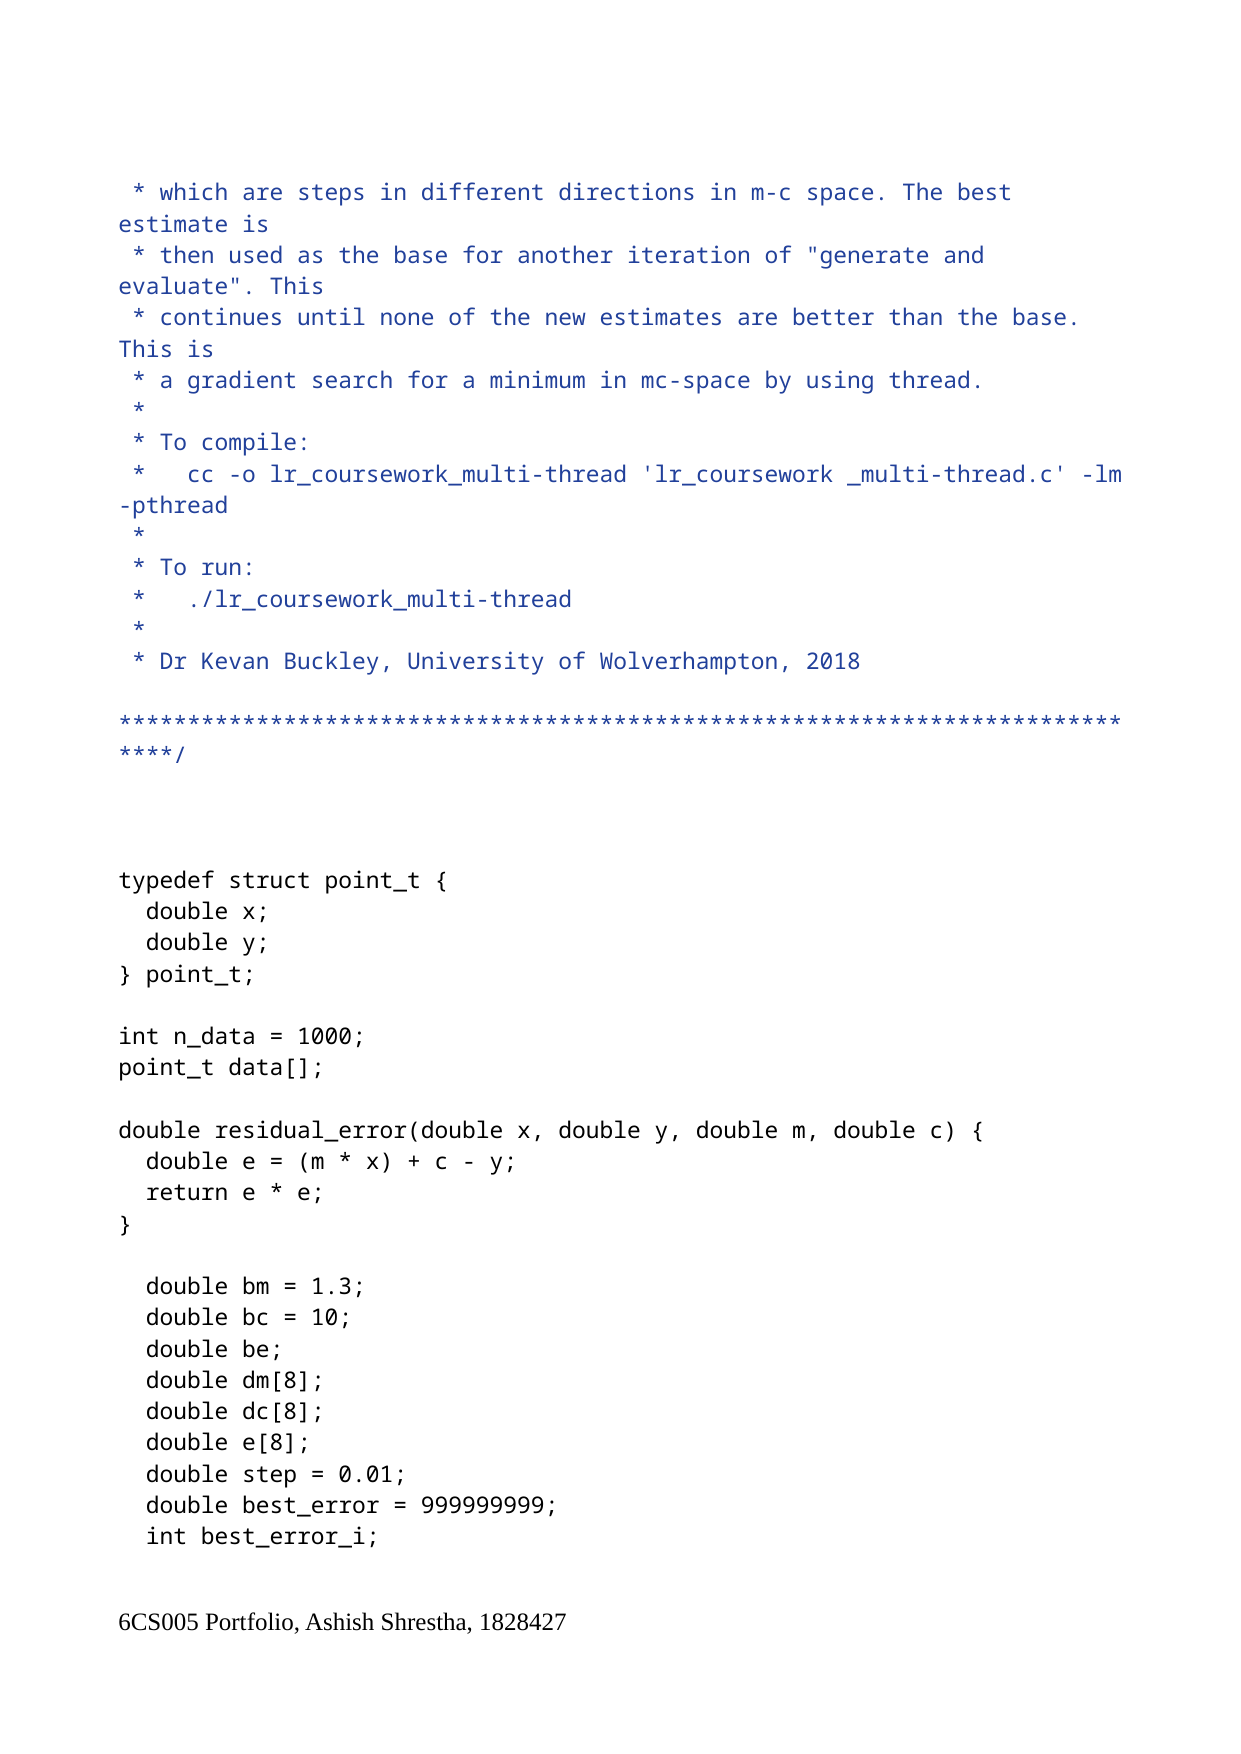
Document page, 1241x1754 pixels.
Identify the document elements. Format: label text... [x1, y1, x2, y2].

text * cc -o lr_coursework_multi-thread 'lr_coursework _multi-thread.c' -lm -pthread [118, 458, 1122, 520]
text } point_t; [118, 958, 1122, 989]
text double bm = 1.3; [118, 1270, 1122, 1301]
text double e[8]; [118, 1426, 1122, 1458]
text double y; [118, 926, 1122, 958]
text * Dr Kevan Buckley, University of Wolverhampton, 2018 [118, 645, 1122, 676]
text * [118, 395, 1122, 426]
text double e = (m * x) + c - y; [118, 1145, 1122, 1176]
text return e * e; [118, 1176, 1122, 1208]
text double x; [118, 895, 1122, 926]
text double dc[8]; [118, 1395, 1122, 1426]
text double best_error = 999999999; [118, 1489, 1122, 1520]
text int best_error_i; [118, 1520, 1122, 1551]
text typedef struct point_t { [118, 864, 1122, 895]
text * which are steps in different directions in m-c space. The best estimate is [118, 176, 1122, 239]
text int n_data = 1000; [118, 1020, 1122, 1051]
text double be; [118, 1333, 1122, 1364]
text * a gradient search for a minimum in mc-space by using thread. [118, 364, 1122, 395]
text * To run: [118, 551, 1122, 583]
text *****************************************************************************/ [118, 676, 1122, 770]
text * continues until none of the new estimates are better than the base. This is [118, 301, 1122, 364]
text * then used as the base for another iteration of "generate and evaluate". This [118, 239, 1122, 301]
text double dm[8]; [118, 1364, 1122, 1395]
text double bc = 10; [118, 1301, 1122, 1333]
text * [118, 614, 1122, 645]
text * To compile: [118, 426, 1122, 458]
text } [118, 1208, 1122, 1239]
text double step = 0.01; [118, 1458, 1122, 1489]
text * ./lr_coursework_multi-thread [118, 583, 1122, 614]
text * [118, 520, 1122, 551]
text point_t data[]; [118, 1051, 1122, 1083]
text double residual_error(double x, double y, double m, double c) { [118, 1114, 1122, 1145]
